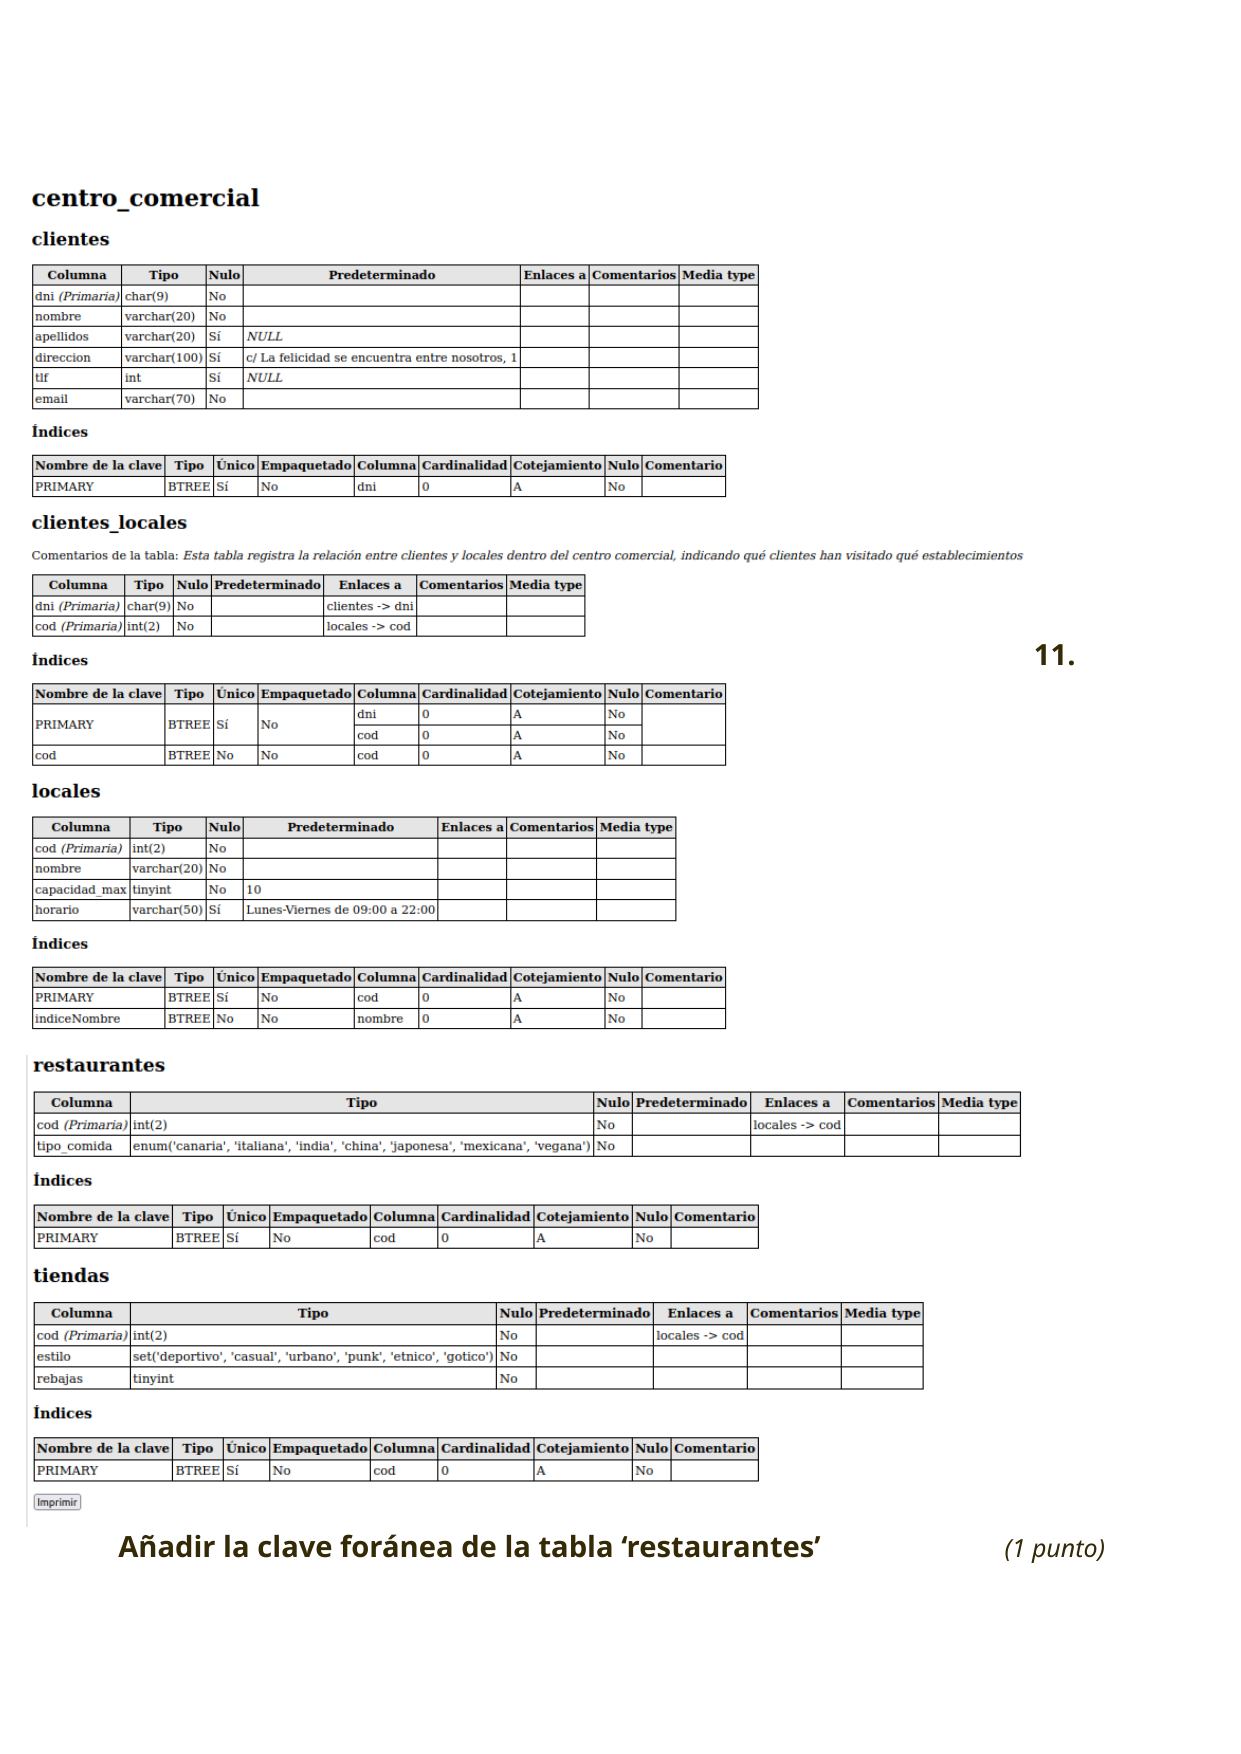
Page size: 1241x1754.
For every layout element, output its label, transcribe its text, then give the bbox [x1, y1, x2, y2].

picture [26, 1055, 1031, 1527]
picture [29, 183, 1034, 1045]
text 11. Añadir la clave foránea de la tabla ‘restaurantes’ (1 punto) [118, 634, 1122, 1566]
